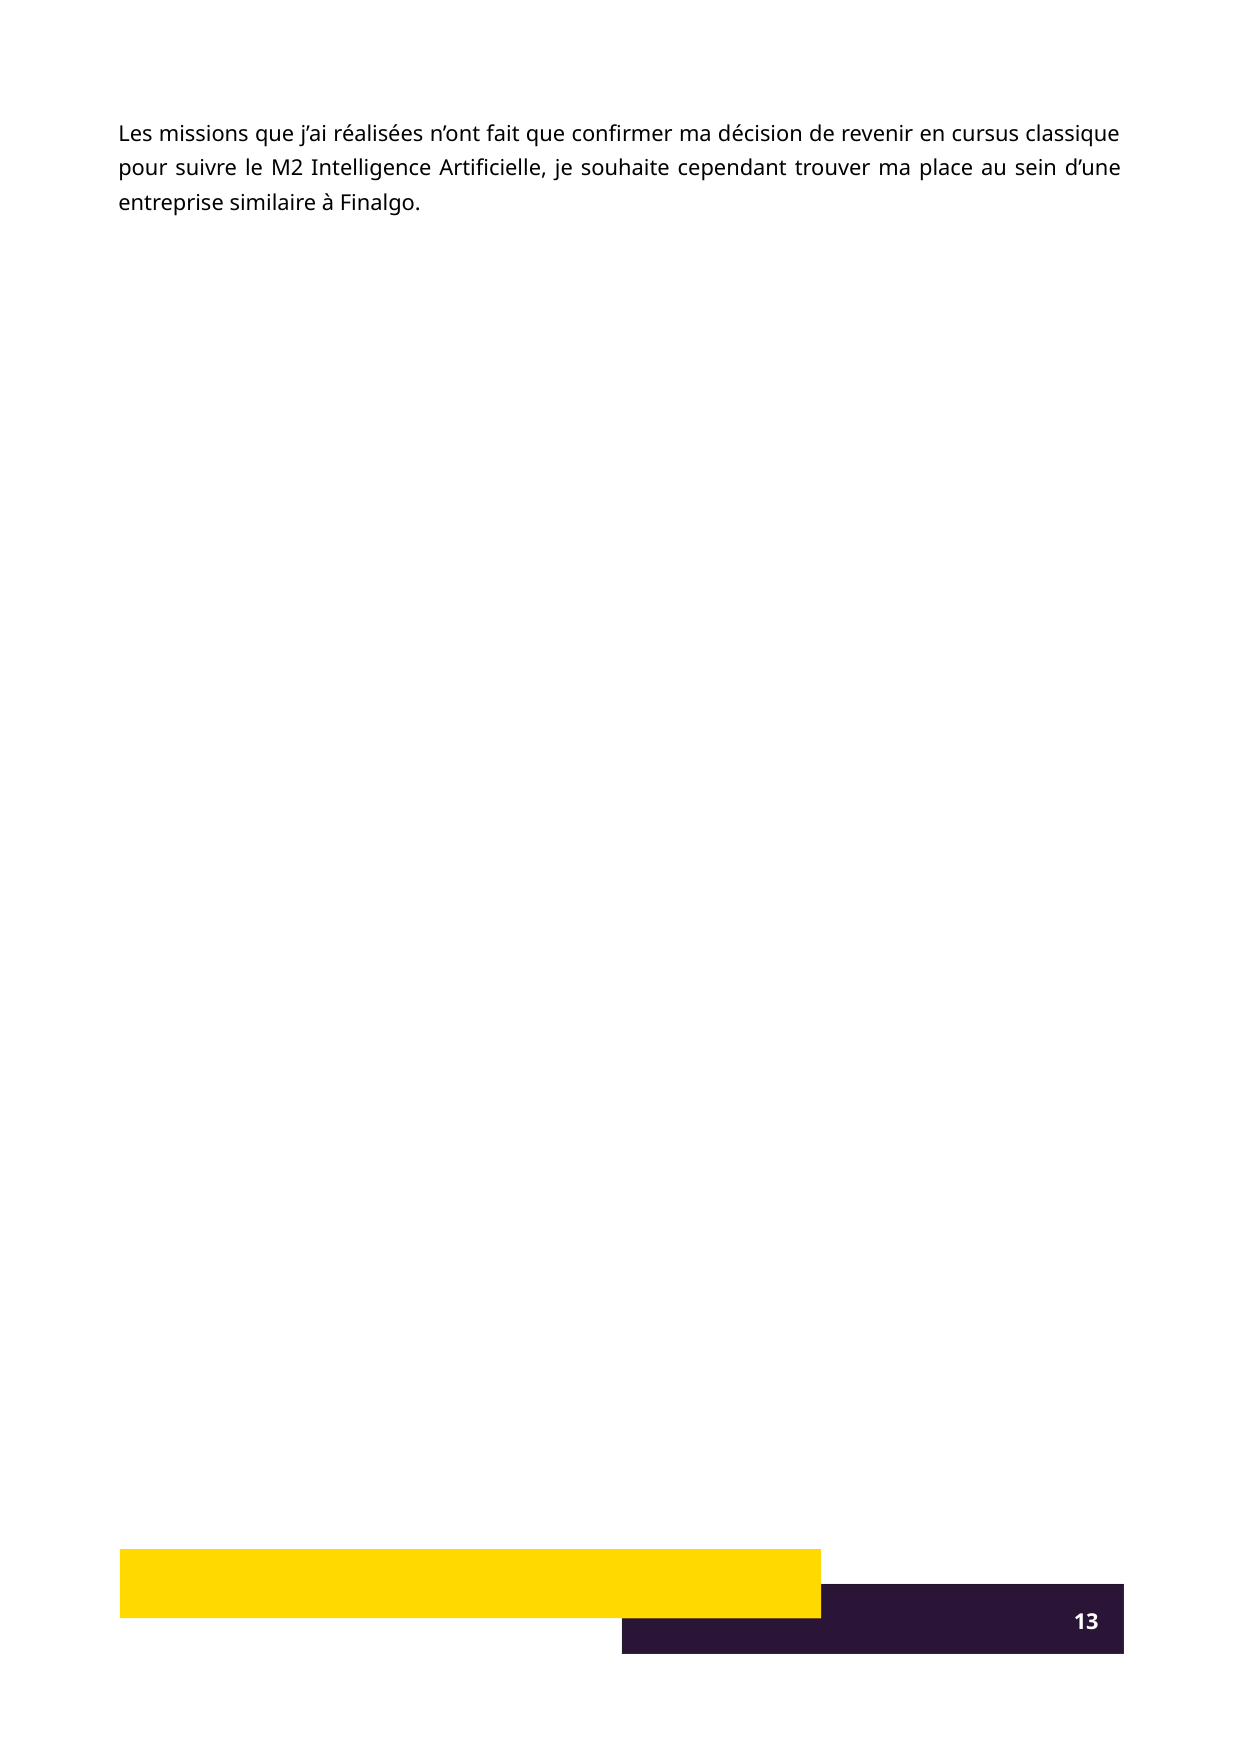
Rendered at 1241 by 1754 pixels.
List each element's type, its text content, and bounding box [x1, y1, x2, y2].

picture [119, 1549, 1124, 1654]
text Les missions que j’ai réalisées n’ont fait que confirmer ma décision de revenir en cursus classique pour suivre le M2 Intelligence Artificielle, je souhaite cependant trouver ma place au sein d’une entreprise similaire à Finalgo. [118, 118, 1122, 216]
